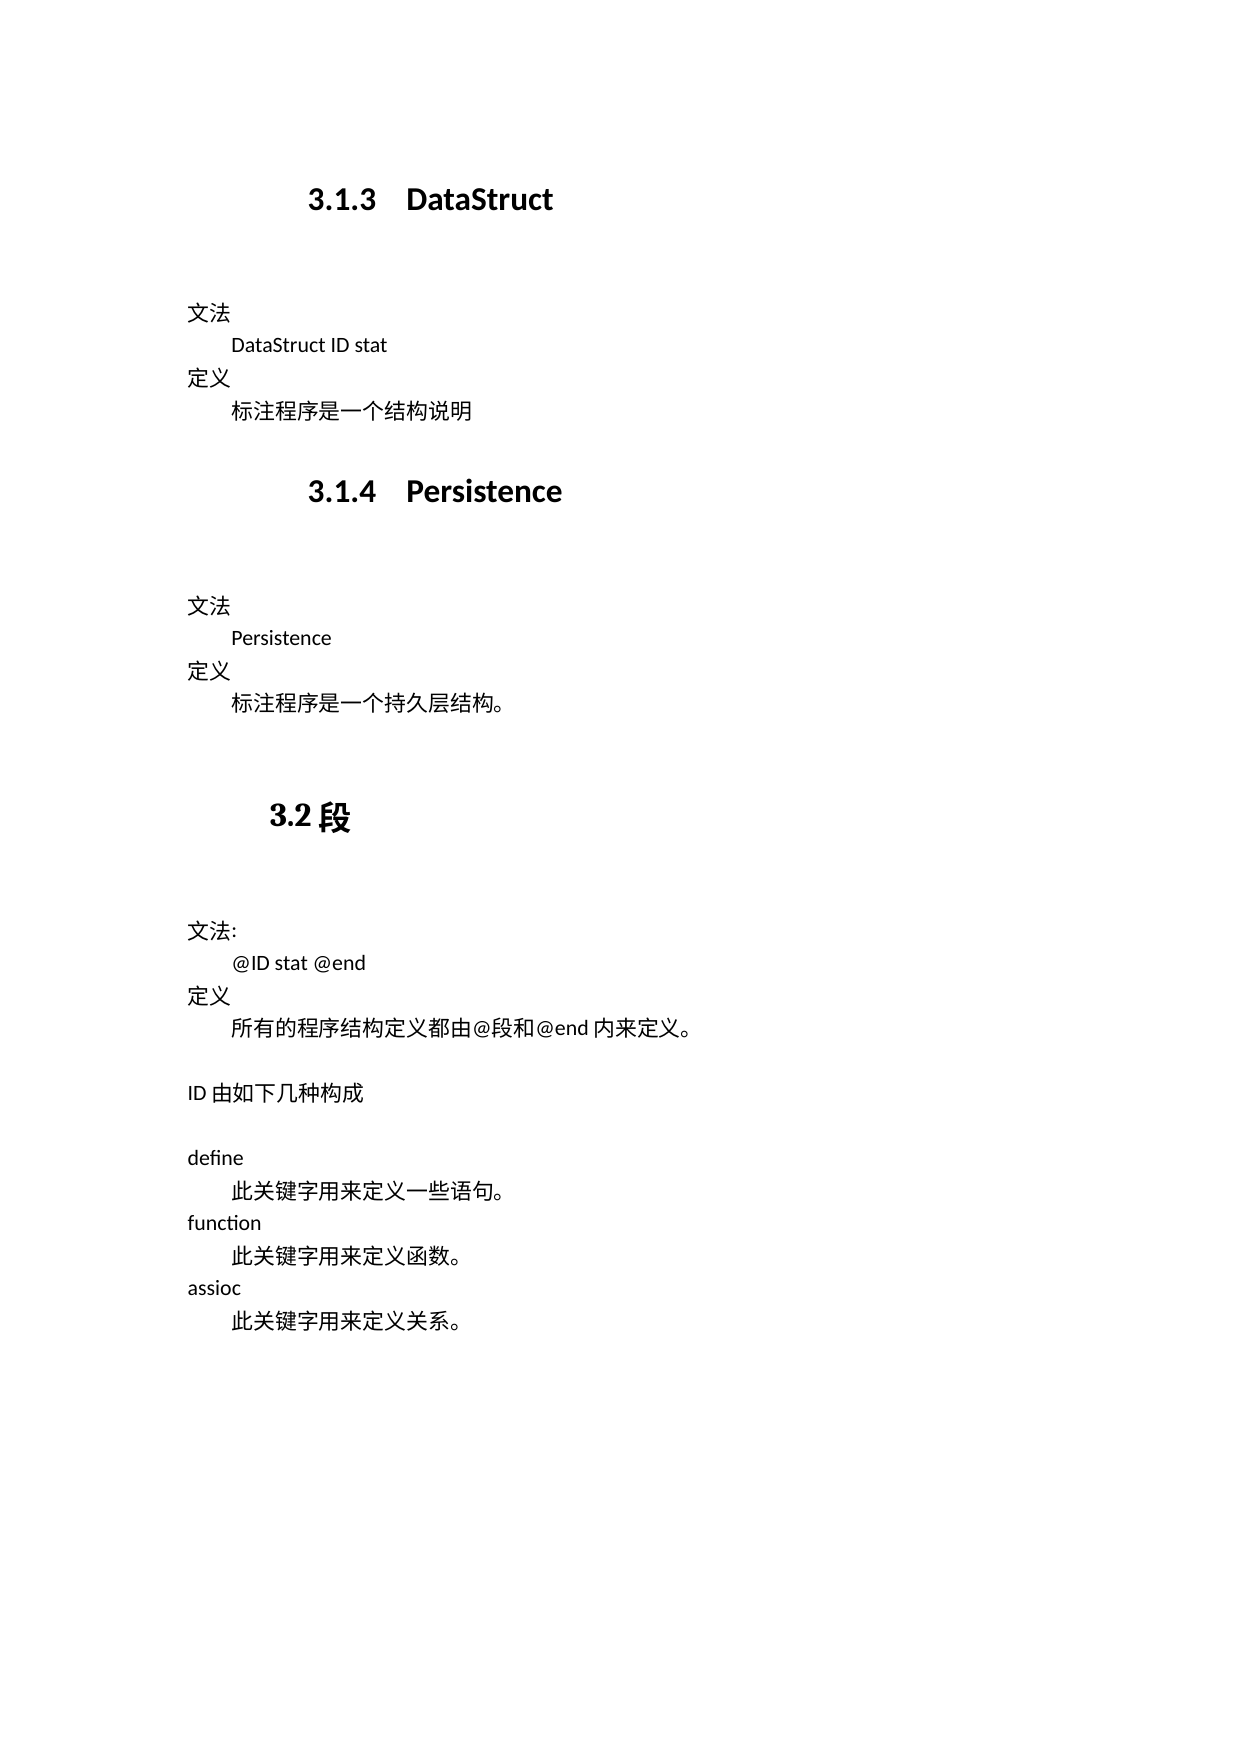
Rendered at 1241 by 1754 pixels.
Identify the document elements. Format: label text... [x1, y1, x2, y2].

text 定义 [187, 357, 1053, 389]
text 所有的程序结构定义都由@段和@end内来定义。 [187, 1007, 1053, 1039]
text DataStruct ID stat [187, 324, 1053, 357]
text 此关键字用来定义一些语句。 [187, 1169, 1053, 1202]
text ID由如下几种构成 [187, 1072, 1053, 1104]
subtitle DataStruct [300, 162, 1053, 227]
text 此关键字用来定义函数。 [187, 1234, 1053, 1267]
text 文法: [187, 909, 1053, 942]
text assioc [187, 1267, 1053, 1299]
subtitle 段 [262, 779, 1053, 844]
text 此关键字用来定义关系。 [187, 1299, 1053, 1332]
text 定义 [187, 649, 1053, 682]
text define [187, 1137, 1053, 1169]
text function [187, 1202, 1053, 1234]
subtitle Persistence [300, 454, 1053, 519]
text 标注程序是一个持久层结构。 [187, 682, 1053, 714]
text 文法 [187, 292, 1053, 324]
text Persistence [187, 617, 1053, 649]
text @ID stat @end [187, 942, 1053, 974]
text 定义 [187, 974, 1053, 1007]
text 标注程序是一个结构说明 [187, 389, 1053, 422]
text 文法 [187, 584, 1053, 617]
